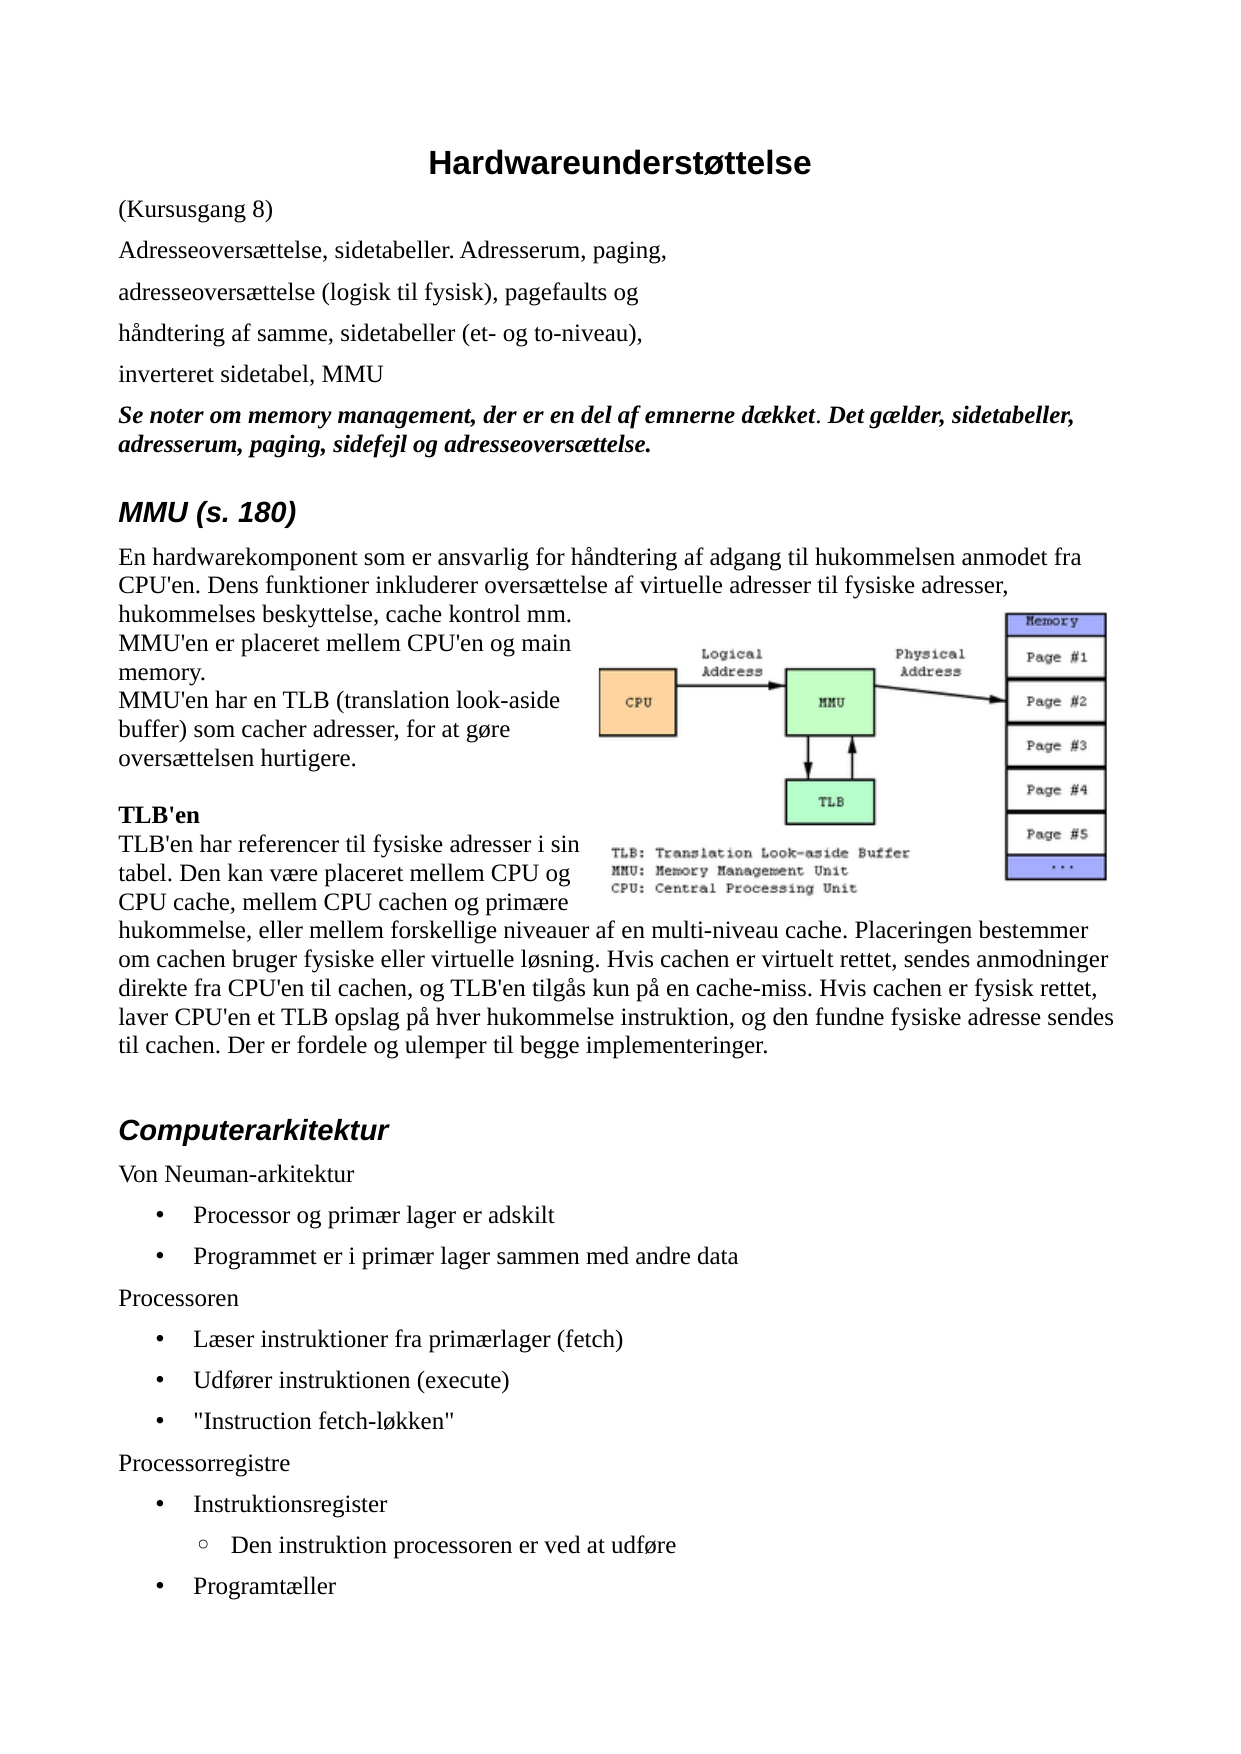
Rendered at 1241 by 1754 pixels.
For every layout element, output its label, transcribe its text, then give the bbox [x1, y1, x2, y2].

text Von Neuman-arkitektur [118, 1159, 1122, 1188]
list "Instruction fetch-løkken" [156, 1406, 1122, 1435]
text MMU'en har en TLB (translation look-aside buffer) som cacher adresser, for at gøre oversættelsen hurtigere. [118, 685, 598, 772]
text Adresseoversættelse, sidetabeller. Adresserum, paging, [118, 236, 1122, 264]
text adresseoversættelse (logisk til fysisk), pagefaults og [118, 277, 1122, 306]
text Processoren [118, 1283, 1122, 1311]
list Instruktionsregister [156, 1489, 1122, 1518]
list Den instruktion processoren er ved at udføre [193, 1530, 1122, 1559]
text TLB'en har referencer til fysiske adresser i sin tabel. Den kan være placeret mellem CPU og CPU cache, mellem CPU cachen og primære hukommelse, eller mellem forskellige niveauer af en multi-niveau cache. Placeringen bestemmer om cachen bruger fysiske eller virtuelle løsning. Hvis cachen er virtuelt rettet, sendes anmodninger direkte fra CPU'en til cachen, og TLB'en tilgås kun på en cache-miss. Hvis cachen er fysisk rettet, laver CPU'en et TLB opslag på hver hukommelse instruktion, og den fundne fysiske adresse sendes til cachen. Der er fordele og ulemper til begge implementeringer. [118, 829, 1122, 1059]
list Udfører instruktionen (execute) [156, 1365, 1122, 1394]
text håndtering af samme, sidetabeller (et- og to-niveau), [118, 318, 1122, 347]
list Processor og primær lager er adskilt [156, 1200, 1122, 1229]
subtitle MMU (s. 180) [118, 496, 1122, 529]
picture [598, 612, 1107, 915]
list Programmet er i primær lager sammen med andre data [156, 1241, 1122, 1270]
text TLB'en [118, 800, 598, 829]
subtitle Hardwareunderstøttelse [118, 143, 1122, 182]
subtitle Computerarkitektur [118, 1113, 1122, 1146]
text MMU'en er placeret mellem CPU'en og main memory. [118, 628, 598, 685]
text En hardwarekomponent som er ansvarlig for håndtering af adgang til hukommelsen anmodet fra CPU'en. Dens funktioner inkluderer oversættelse af virtuelle adresser til fysiske adresser, hukommelses beskyttelse, cache kontrol mm. [118, 542, 1122, 628]
text inverteret sidetabel, MMU [118, 359, 1122, 388]
text Se noter om memory management, der er en del af emnerne dækket. Det gælder, sidetabeller, adresserum, paging, sidefejl og adresseoversættelse. [118, 401, 1122, 458]
list Læser instruktioner fra primærlager (fetch) [156, 1324, 1122, 1353]
text [1107, 800, 1122, 829]
text (Kursusgang 8) [118, 194, 1122, 223]
list Programtæller [156, 1571, 1122, 1600]
text Processorregistre [118, 1448, 1122, 1476]
